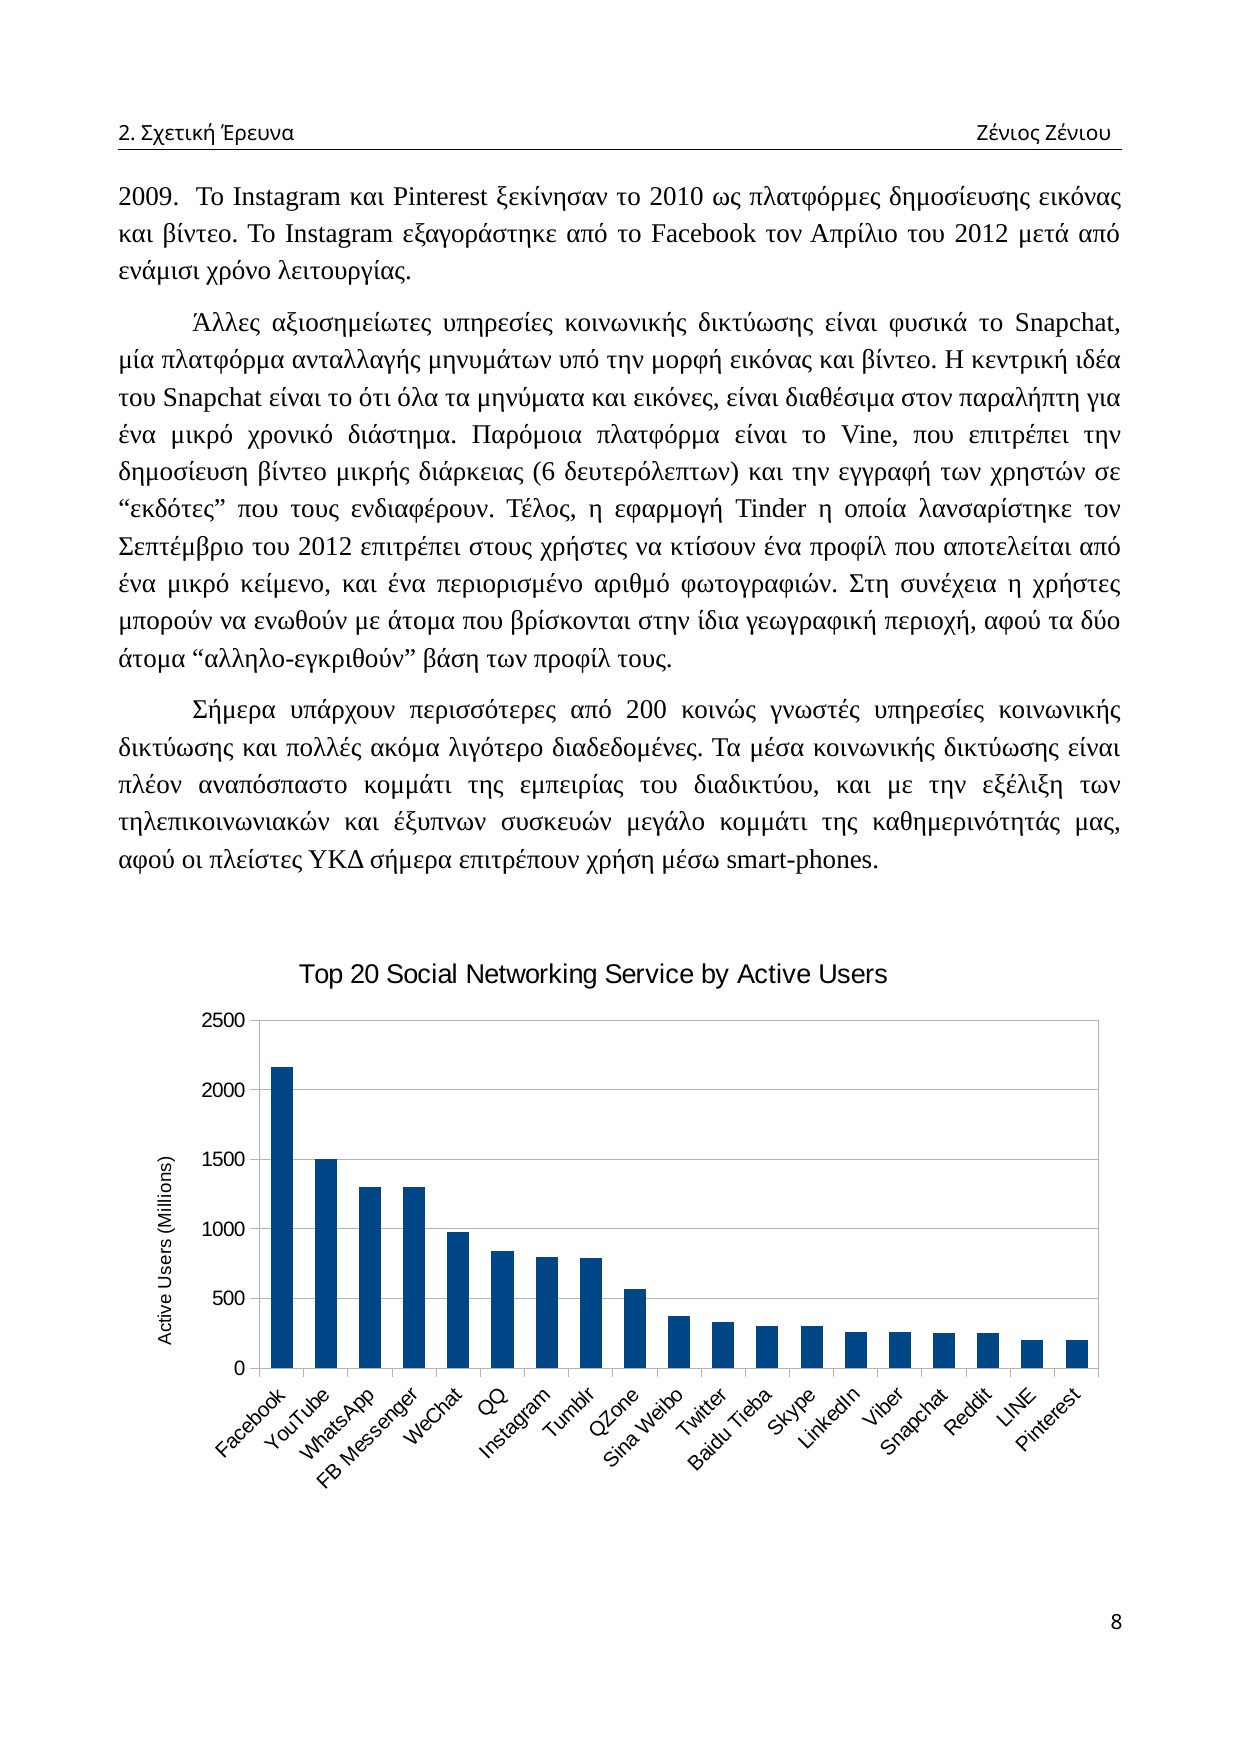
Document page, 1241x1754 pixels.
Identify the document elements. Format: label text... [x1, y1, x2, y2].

table_header [118, 895, 1122, 1542]
text Άλλες αξιοσημείωτες υπηρεσίες κοινωνικής δικτύωσης είναι φυσικά το Snapchat, μία πλατφόρμα ανταλλαγής μηνυμάτων υπό την μορφή εικόνας και βίντεο. Η κεντρική ιδέα του Snapchat είναι το ότι όλα τα μηνύματα και εικόνες, είναι διαθέσιμα στον παραλήπτη για ένα μικρό χρονικό διάστημα. Παρόμοια πλατφόρμα είναι το Vine, που επιτρέπει την δημοσίευση βίντεο μικρής διάρκειας (6 δευτερόλεπτων) και την εγγραφή των χρηστών σε “εκδότες” που τους ενδιαφέρουν. Τέλος, η εφαρμογή Tinder η οποία λανσαρίστηκε τον Σεπτέμβριο του 2012 επιτρέπει στους χρήστες να κτίσουν ένα προφίλ που αποτελείται από ένα μικρό κείμενο, και ένα περιορισμένο αριθμό φωτογραφιών. Στη συνέχεια η χρήστες μπορούν να ενωθούν με άτομα που βρίσκονται στην ίδια γεωγραφική περιοχή, αφού τα δύο άτομα “αλληλο-εγκριθούν” βάση των προφίλ τους. [118, 306, 1122, 673]
text Σήμερα υπάρχουν περισσότερες από 200 κοινώς γνωστές υπηρεσίες κοινωνικής δικτύωσης και πολλές ακόμα λιγότερο διαδεδομένες. Τα μέσα κοινωνικής δικτύωσης είναι πλέον αναπόσπαστο κομμάτι της εμπειρίας του διαδικτύου, και με την εξέλιξη των τηλεπικοινωνιακών και έξυπνων συσκευών μεγάλο κομμάτι της καθημερινότητάς μας, αφού οι πλείστες ΥΚΔ σήμερα επιτρέπουν χρήση μέσω smart-phones. [118, 694, 1122, 874]
text 2009. Το Instagram και Pinterest ξεκίνησαν το 2010 ως πλατφόρμες δημοσίευσης εικόνας και βίντεο. Το Instagram εξαγοράστηκε από το Facebook τον Απρίλιο του 2012 μετά από ενάμισι χρόνο λειτουργίας. [118, 180, 1122, 285]
